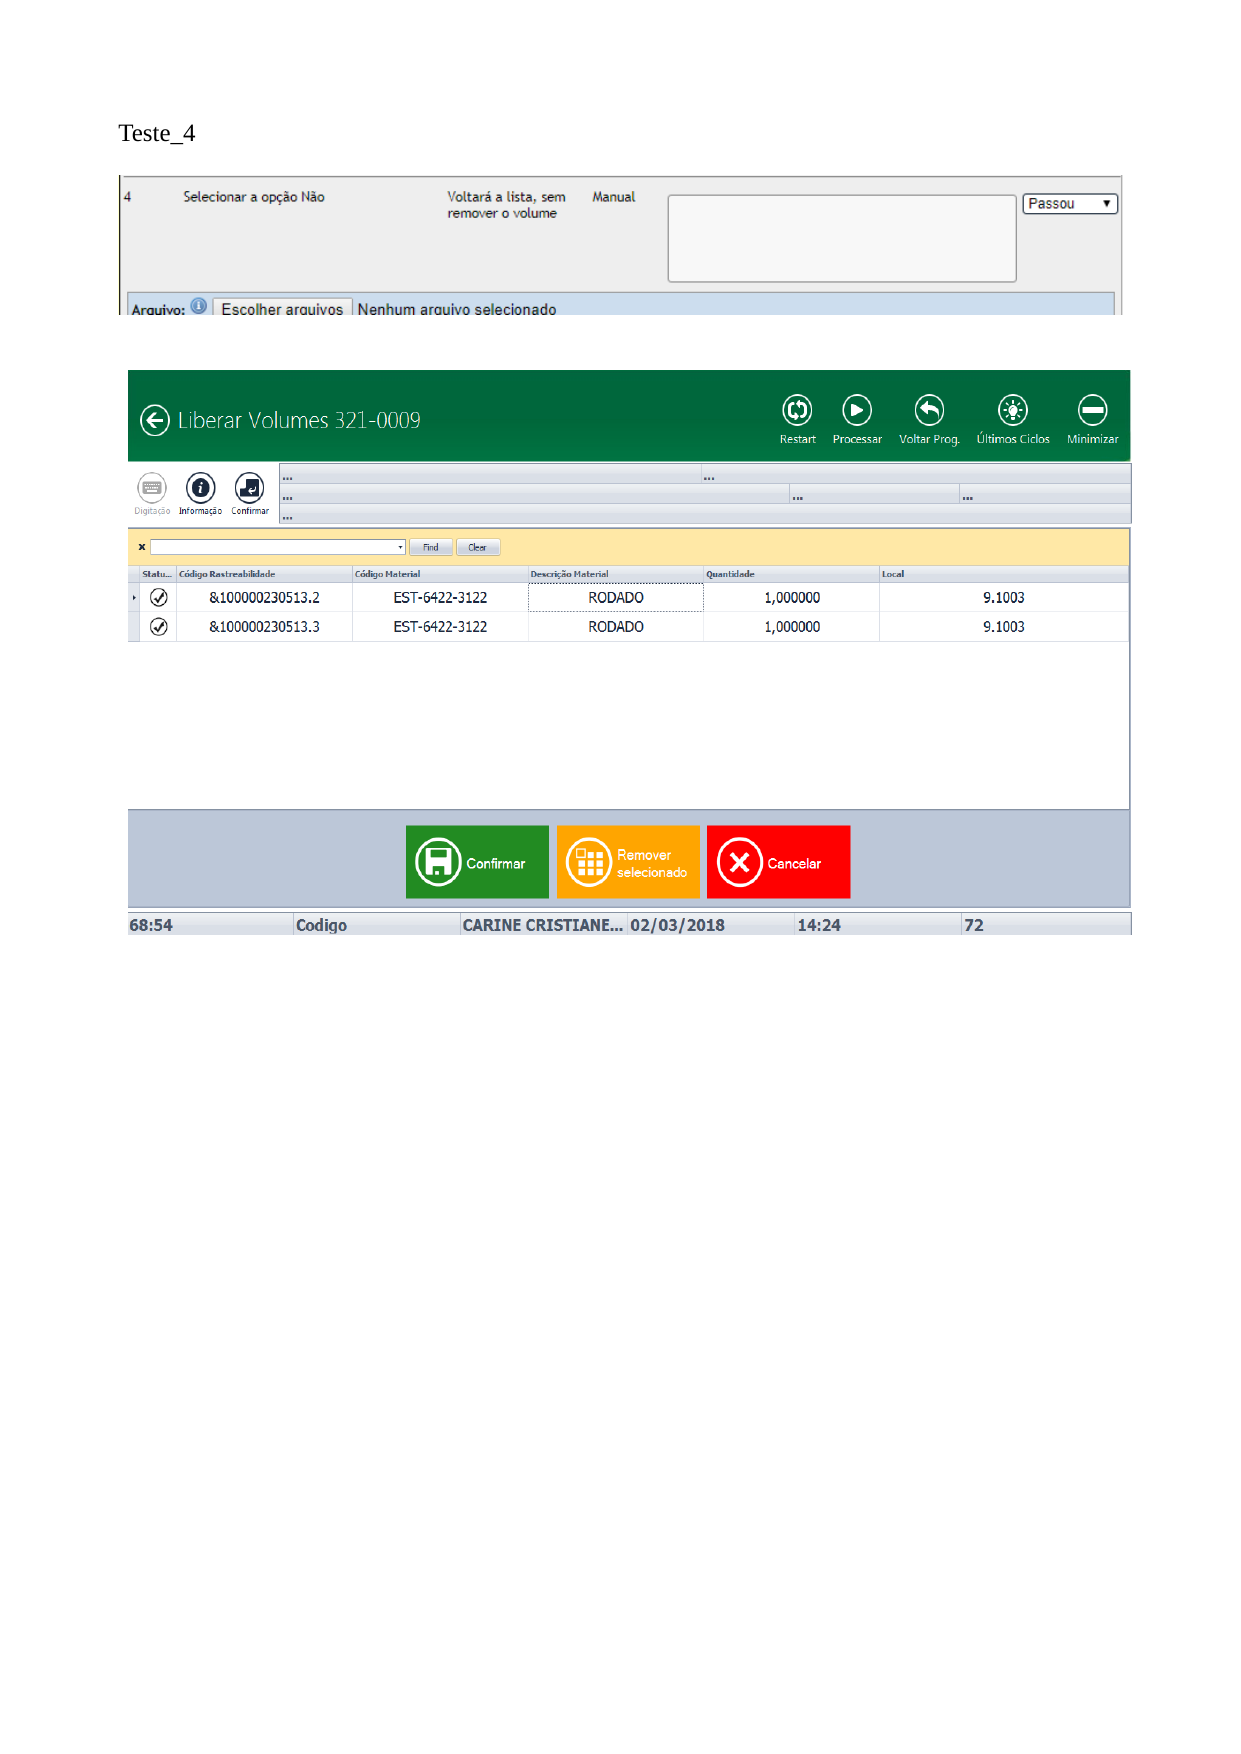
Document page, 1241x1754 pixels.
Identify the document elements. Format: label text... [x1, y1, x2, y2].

text Teste_4 [118, 118, 1122, 147]
picture [118, 175, 1123, 315]
